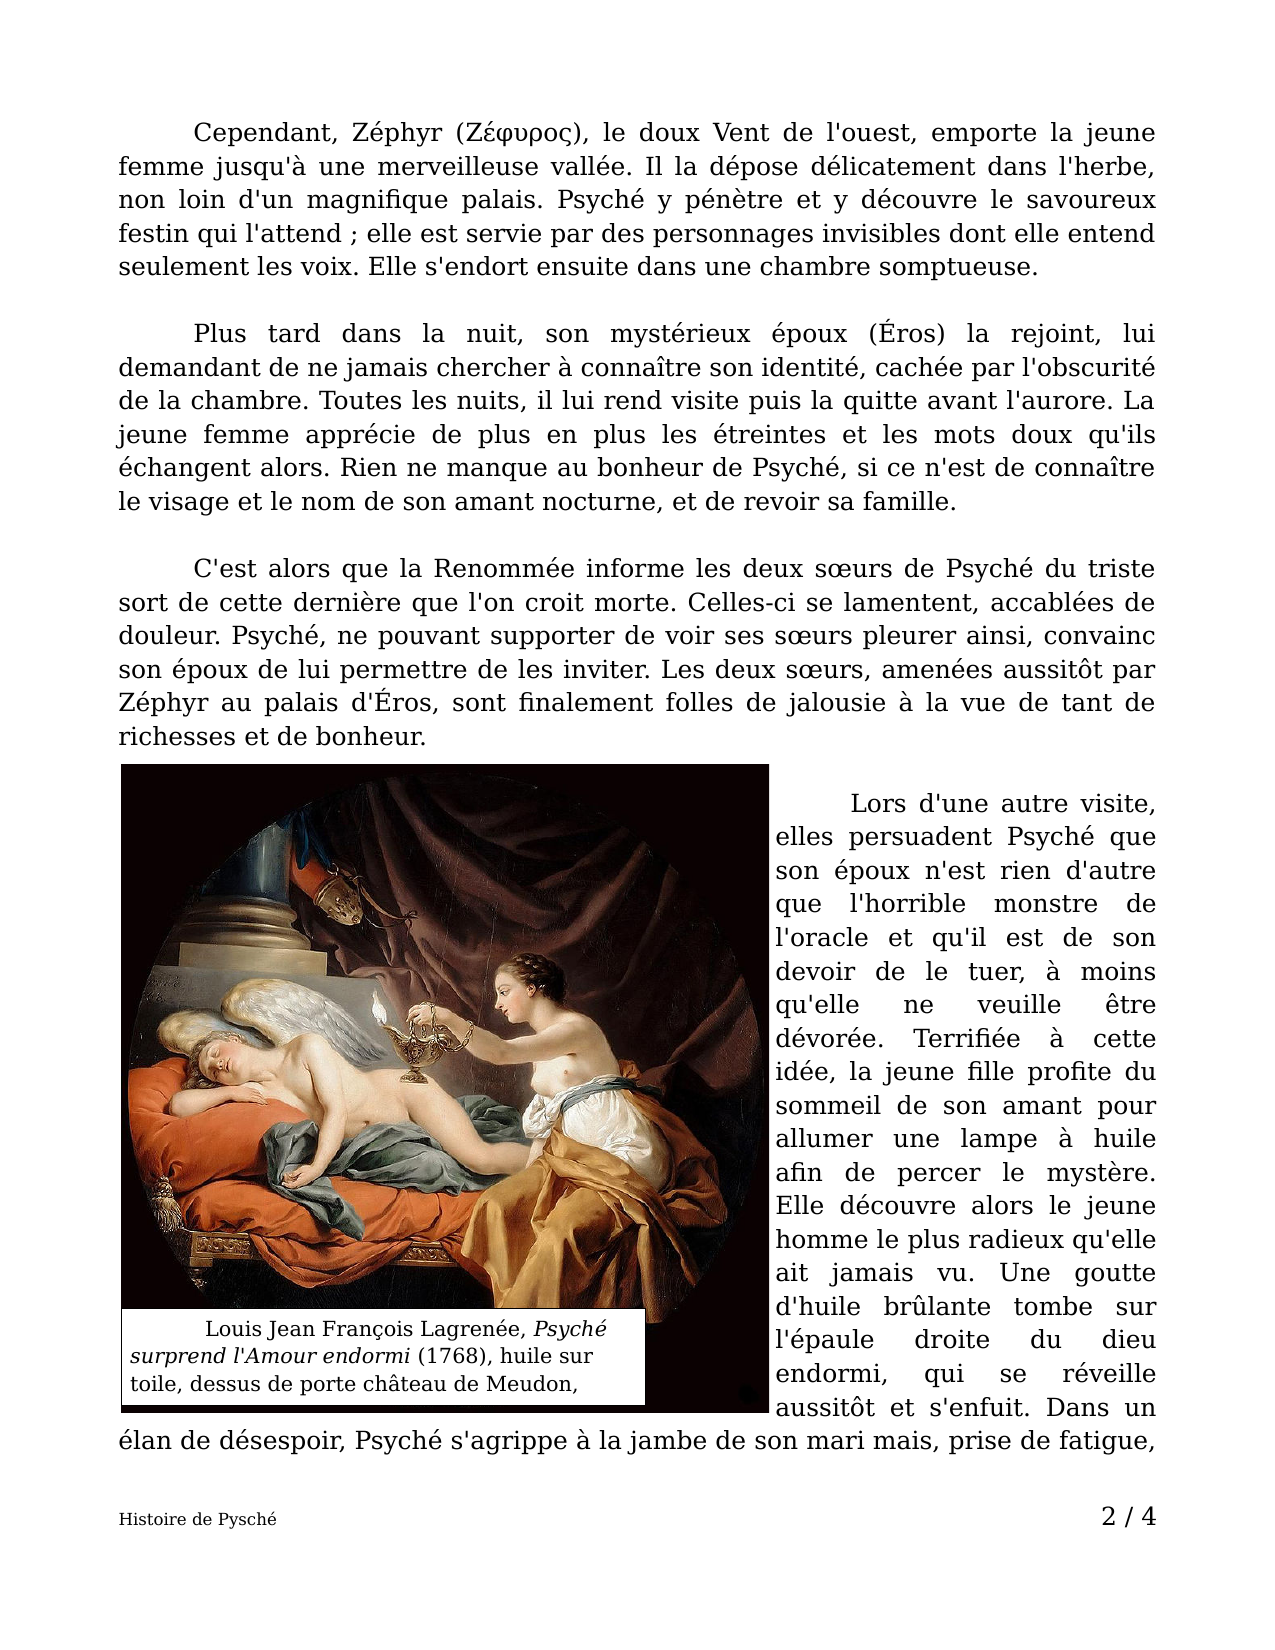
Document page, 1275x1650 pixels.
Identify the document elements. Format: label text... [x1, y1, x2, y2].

picture [121, 764, 770, 1413]
text Lors d'une autre visite, elles persuadent Psyché que son époux n'est rien d'autre que l'horrible monstre de l'oracle et qu'il est de son devoir de le tuer, à moins qu'elle ne veuille être dévorée. Terrifiée à cette idée, la jeune fille profite du sommeil de son amant pour allumer une lampe à huile afin de percer le mystère. Elle découvre alors le jeune homme le plus radieux qu'elle ait jamais vu. Une goutte d'huile brûlante tombe sur l'épaule droite du dieu endormi, qui se réveille aussitôt et s'enfuit. Dans un élan de désespoir, Psyché s'agrippe à la jambe de son mari mais, prise de fatigue, [118, 789, 1157, 1455]
text Louis Jean François Lagrenée, Psyché surprend l'Amour endormi (1768), huile sur toile, dessus de porte château de Meudon, [130, 1317, 636, 1396]
text Plus tard dans la nuit, son mystérieux époux (Éros) la rejoint, lui demandant de ne jamais chercher à connaître son identité, cachée par l'obscurité de la chambre. Toutes les nuits, il lui rend visite puis la quitte avant l'aurore. La jeune femme apprécie de plus en plus les étreintes et les mots doux qu'ils échangent alors. Rien ne manque au bonheur de Psyché, si ce n'est de connaître le visage et le nom de son amant nocturne, et de revoir sa famille. [118, 319, 1157, 516]
text C'est alors que la Renommée informe les deux sœurs de Psyché du triste sort de cette dernière que l'on croit morte. Celles-ci se lamentent, accablées de douleur. Psyché, ne pouvant supporter de voir ses sœurs pleurer ainsi, convainc son époux de lui permettre de les inviter. Les deux sœurs, amenées aussitôt par Zéphyr au palais d'Éros, sont finalement folles de jalousie à la vue de tant de richesses et de bonheur. [118, 554, 1157, 751]
text Cependant, Zéphyr (Ζέφυρος), le doux Vent de l'ouest, emporte la jeune femme jusqu'à une merveilleuse vallée. Il la dépose délicatement dans l'herbe, non loin d'un magnifique palais. Psyché y pénètre et y découvre le savoureux festin qui l'attend ; elle est servie par des personnages invisibles dont elle entend seulement les voix. Elle s'endort ensuite dans une chambre somptueuse. [118, 118, 1157, 281]
